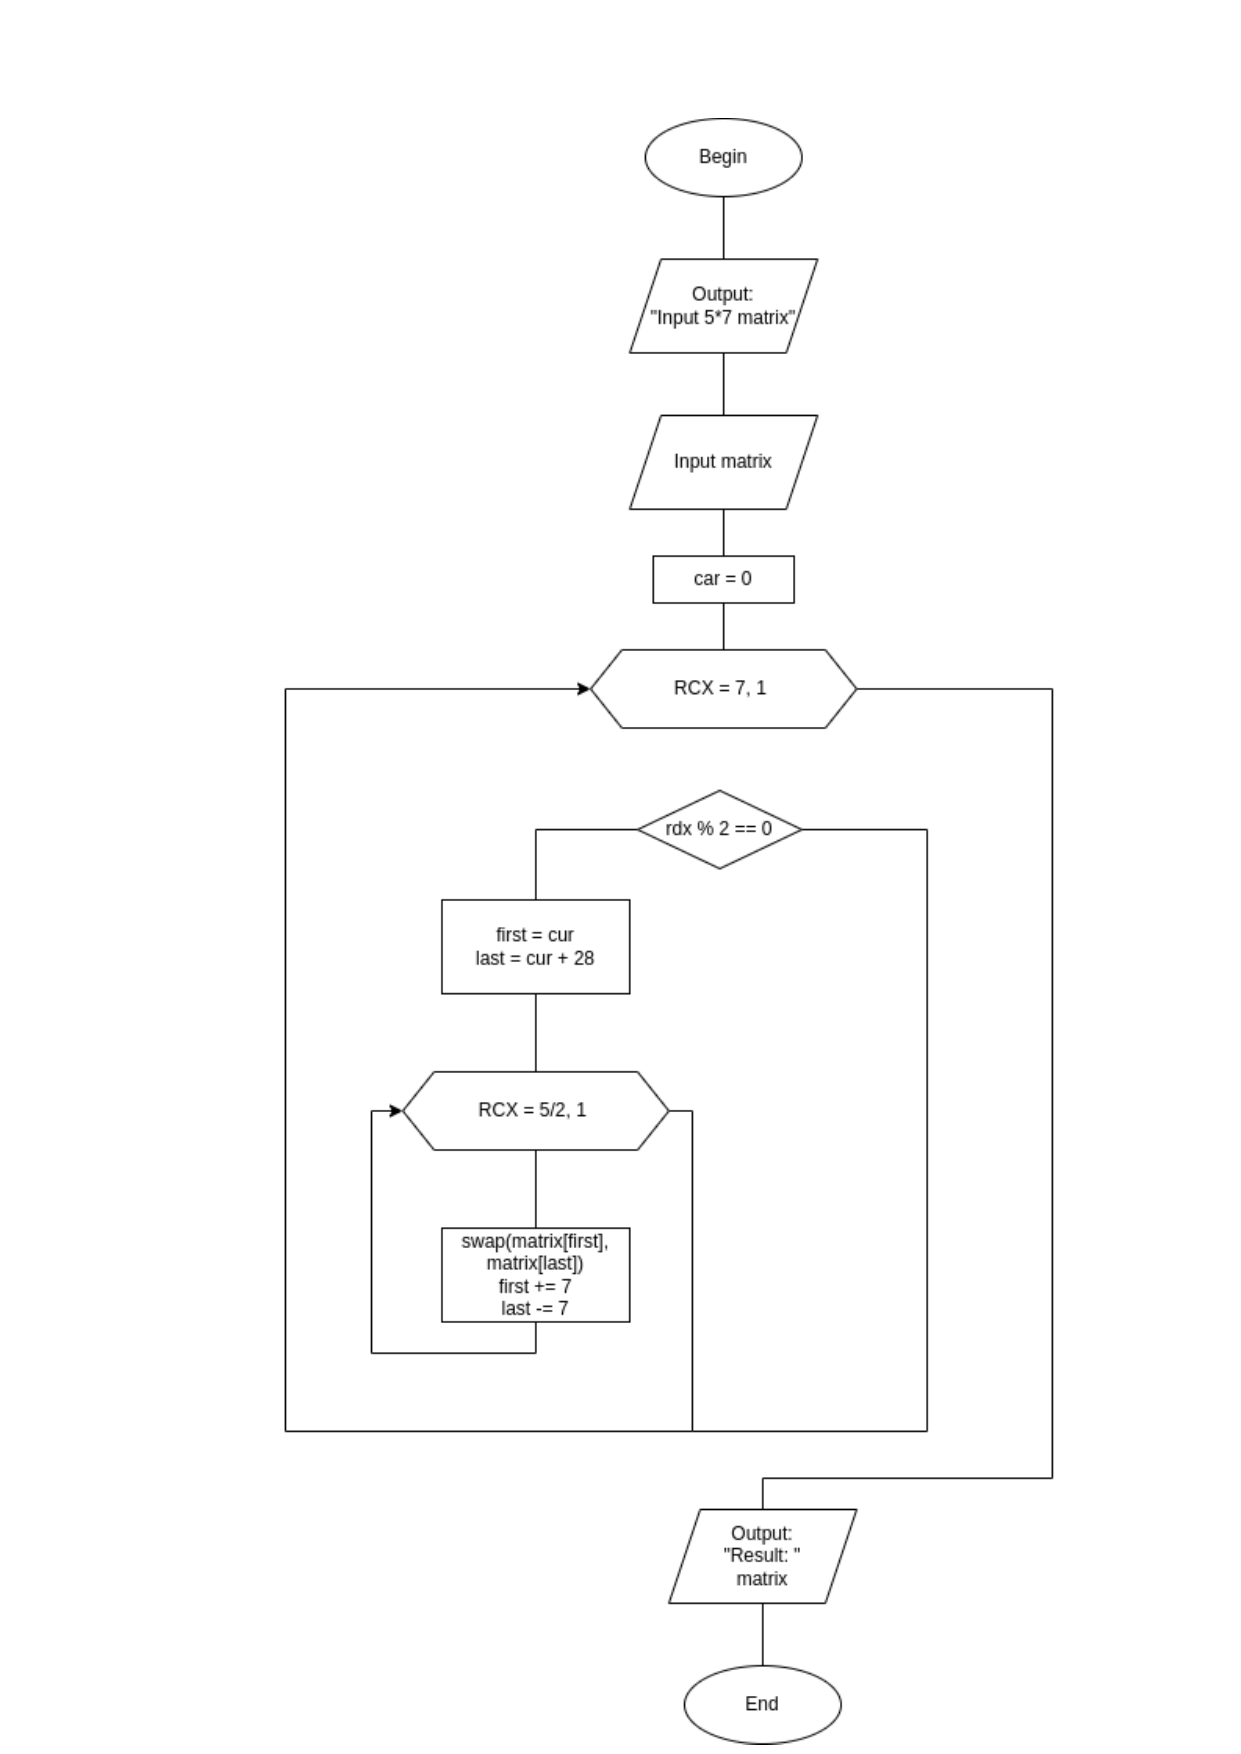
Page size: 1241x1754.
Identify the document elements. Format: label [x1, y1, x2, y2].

picture [274, 118, 1055, 1745]
